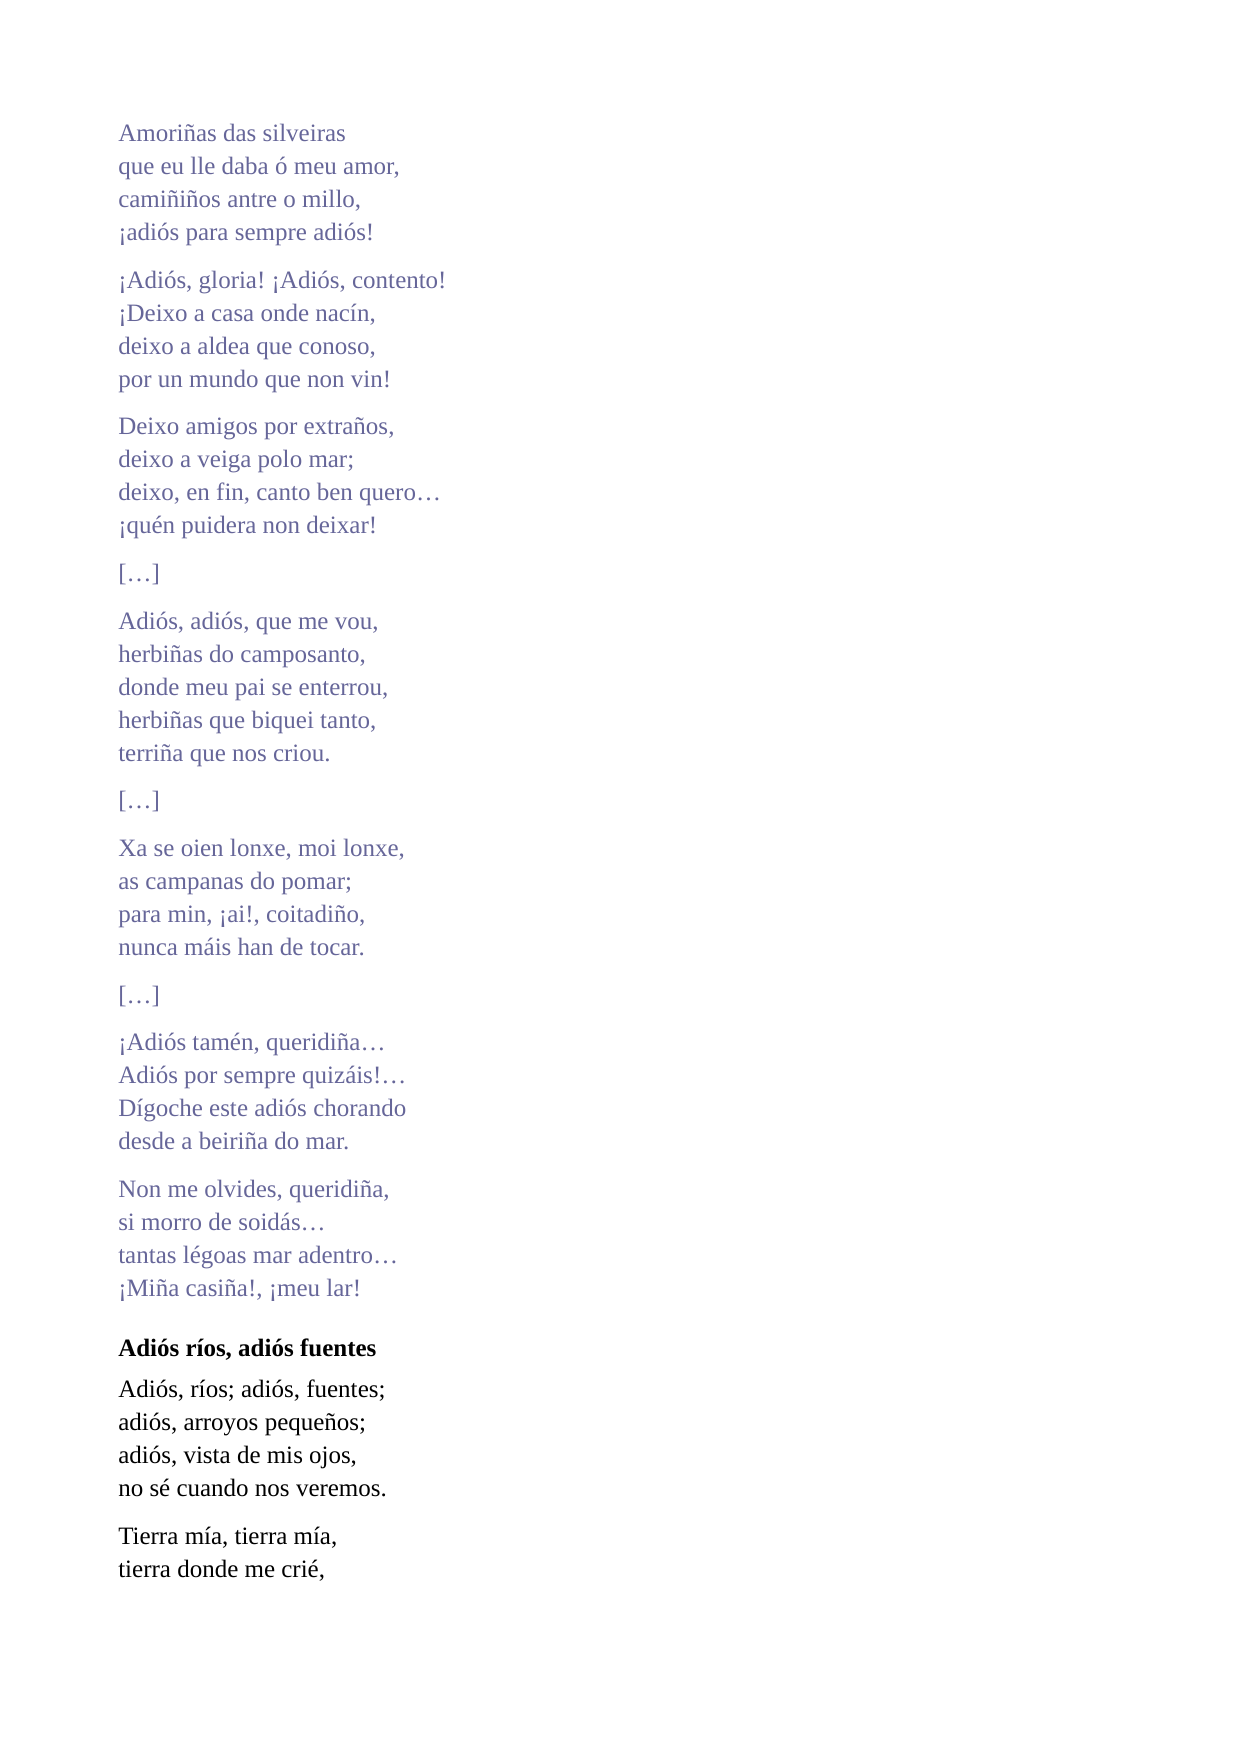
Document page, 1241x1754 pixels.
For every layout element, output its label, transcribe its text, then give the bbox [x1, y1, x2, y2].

text Adiós, adiós, que me vou, herbiñas do camposanto, donde meu pai se enterrou, herbiñas que biquei tanto, terriña que nos criou. [118, 606, 1122, 767]
text […] [118, 558, 1122, 587]
text ¡Adiós tamén, queridiña… Adiós por sempre quizáis!… Dígoche este adiós chorando desde a beiriña do mar. [118, 1027, 1122, 1155]
text ¡Adiós, gloria! ¡Adiós, contento! ¡Deixo a casa onde nacín, deixo a aldea que conoso, por un mundo que non vin! [118, 265, 1122, 393]
text Tierra mía, tierra mía, tierra donde me crié, [118, 1521, 1122, 1583]
text Non me olvides, queridiña, si morro de soidás… tantas légoas mar adentro… ¡Miña casiña!, ¡meu lar! [118, 1174, 1122, 1302]
subtitle Adiós ríos, adiós fuentes [118, 1333, 1122, 1362]
text Amoriñas das silveiras que eu lle daba ó meu amor, camiñiños antre o millo, ¡adiós para sempre adiós! [118, 118, 1122, 246]
text […] [118, 980, 1122, 1008]
text Xa se oien lonxe, moi lonxe, as campanas do pomar; para min, ¡ai!, coitadiño, nunca máis han de tocar. [118, 833, 1122, 961]
text Deixo amigos por extraños, deixo a veiga polo mar; deixo, en fin, canto ben quero… ¡quén puidera non deixar! [118, 411, 1122, 539]
text […] [118, 785, 1122, 814]
text Adiós, ríos; adiós, fuentes; adiós, arroyos pequeños; adiós, vista de mis ojos, no sé cuando nos veremos. [118, 1374, 1122, 1502]
